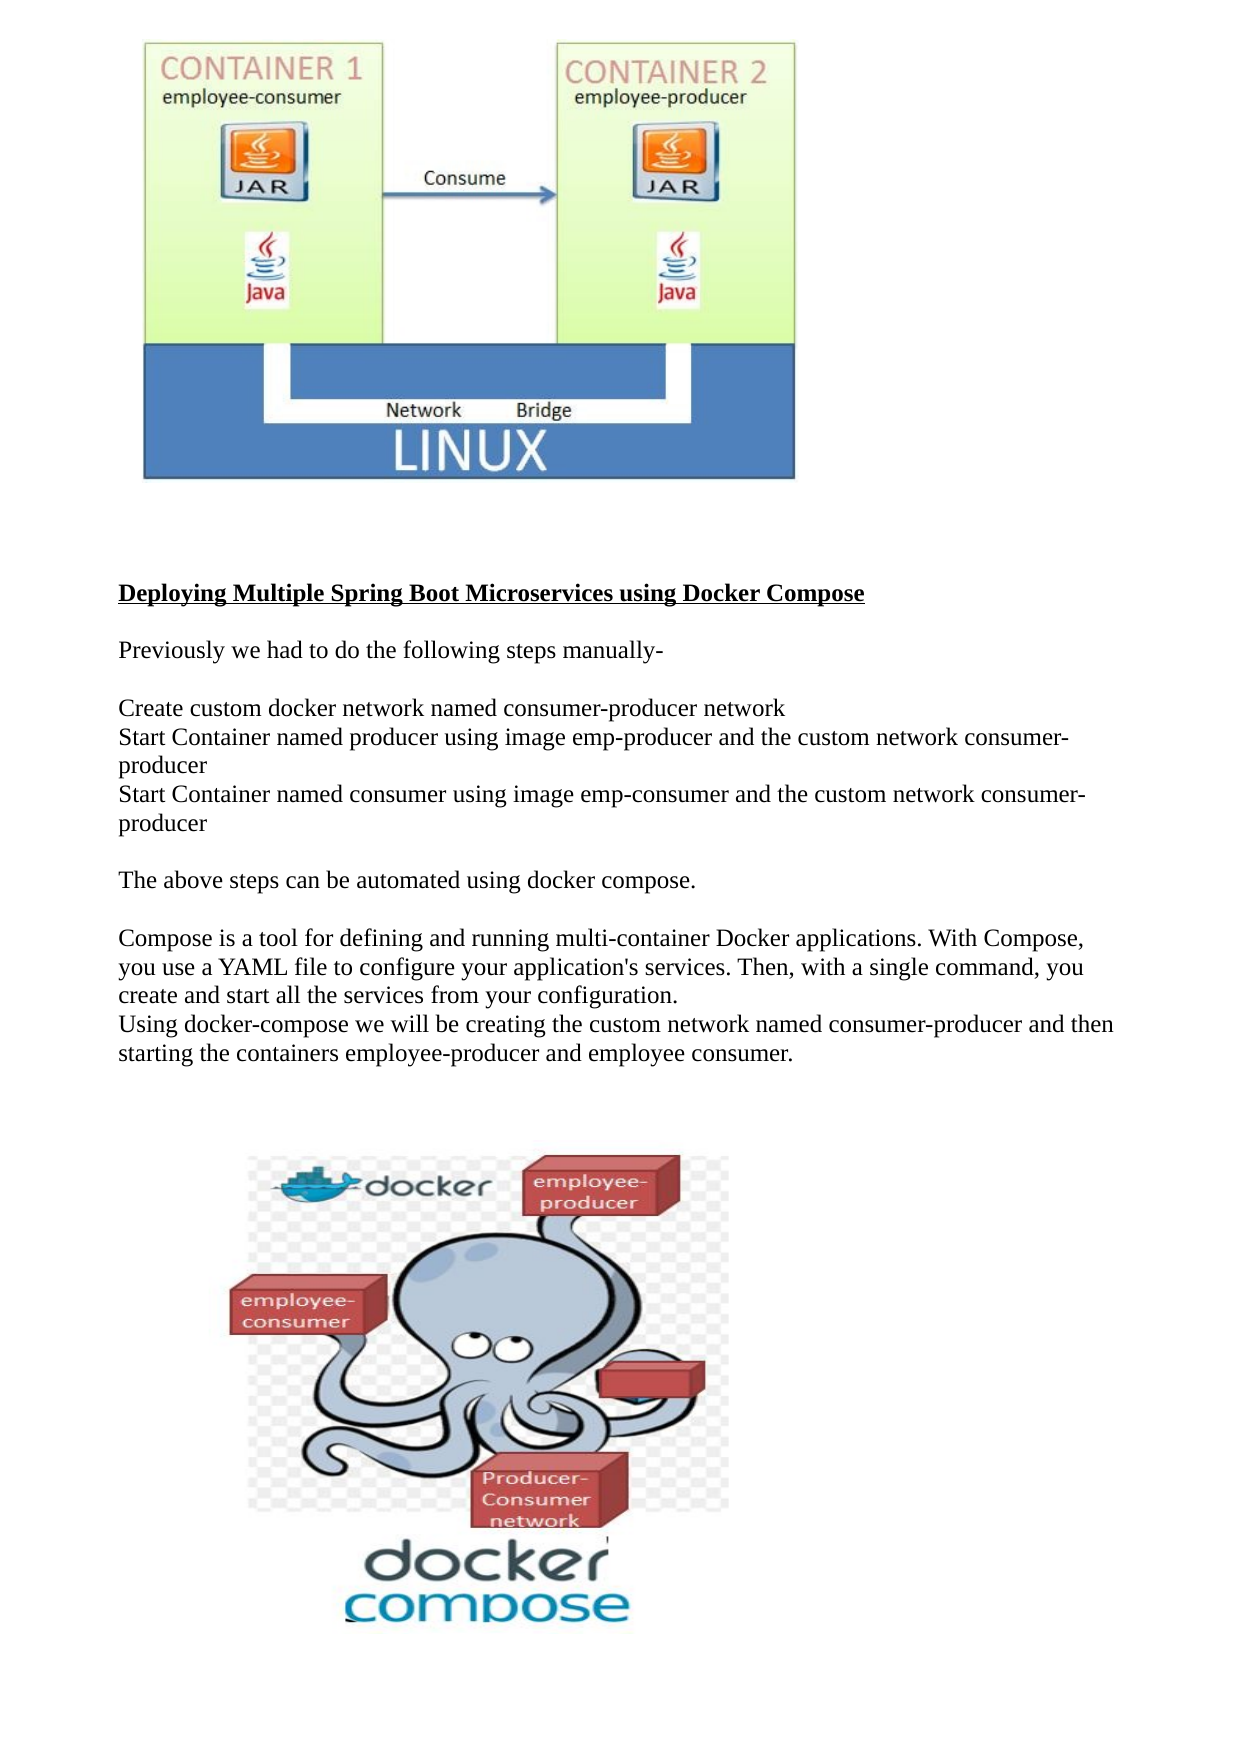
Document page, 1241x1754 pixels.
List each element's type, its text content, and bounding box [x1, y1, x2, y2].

text Create custom docker network named consumer-producer network [118, 693, 1122, 722]
text Start Container named producer using image emp-producer and the custom network consumer-producer [118, 722, 1122, 779]
text Previously we had to do the following steps manually- [118, 636, 1122, 664]
text Start Container named consumer using image emp-consumer and the custom network consumer-producer [118, 779, 1122, 837]
text Deploying Multiple Spring Boot Microservices using Docker Compose [118, 578, 1122, 607]
text The above steps can be automated using docker compose. [118, 866, 1122, 894]
picture [208, 1140, 729, 1634]
text Compose is a tool for defining and running multi-container Docker applications. With Compose, you use a YAML file to configure your application's services. Then, with a single command, you create and start all the services from your configuration. [118, 923, 1122, 1009]
picture [141, 39, 799, 483]
text Using docker-compose we will be creating the custom network named consumer-producer and then starting the containers employee-producer and employee consumer. [118, 1009, 1122, 1067]
